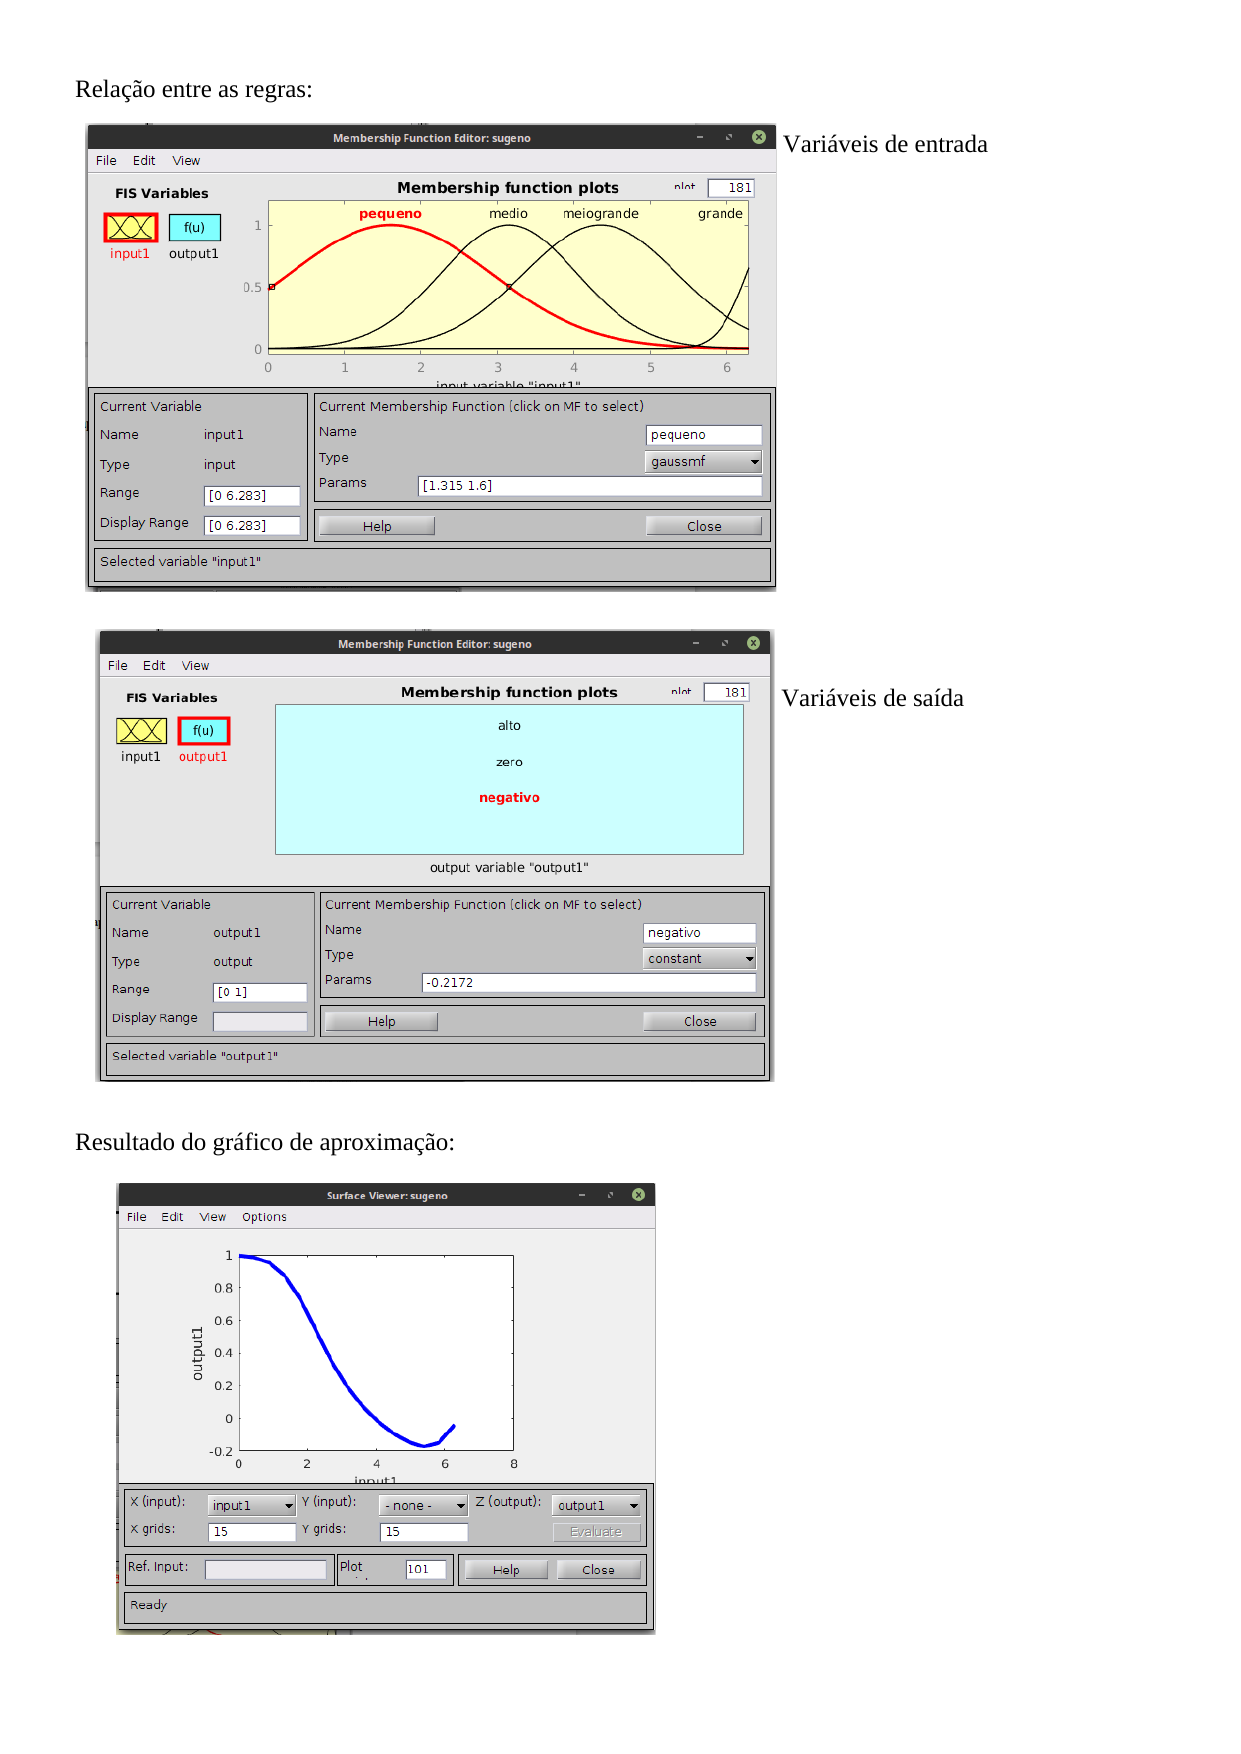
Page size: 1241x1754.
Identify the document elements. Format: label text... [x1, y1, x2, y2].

text Relação entre as regras: [75, 75, 1165, 103]
text Variáveis de saída [775, 684, 1165, 712]
picture [95, 629, 775, 1082]
picture [85, 123, 777, 592]
text [75, 684, 95, 712]
text Resultado do gráfico de aproximação: [75, 1128, 1165, 1156]
text Variáveis de entrada [777, 130, 1165, 158]
picture [116, 1183, 656, 1635]
